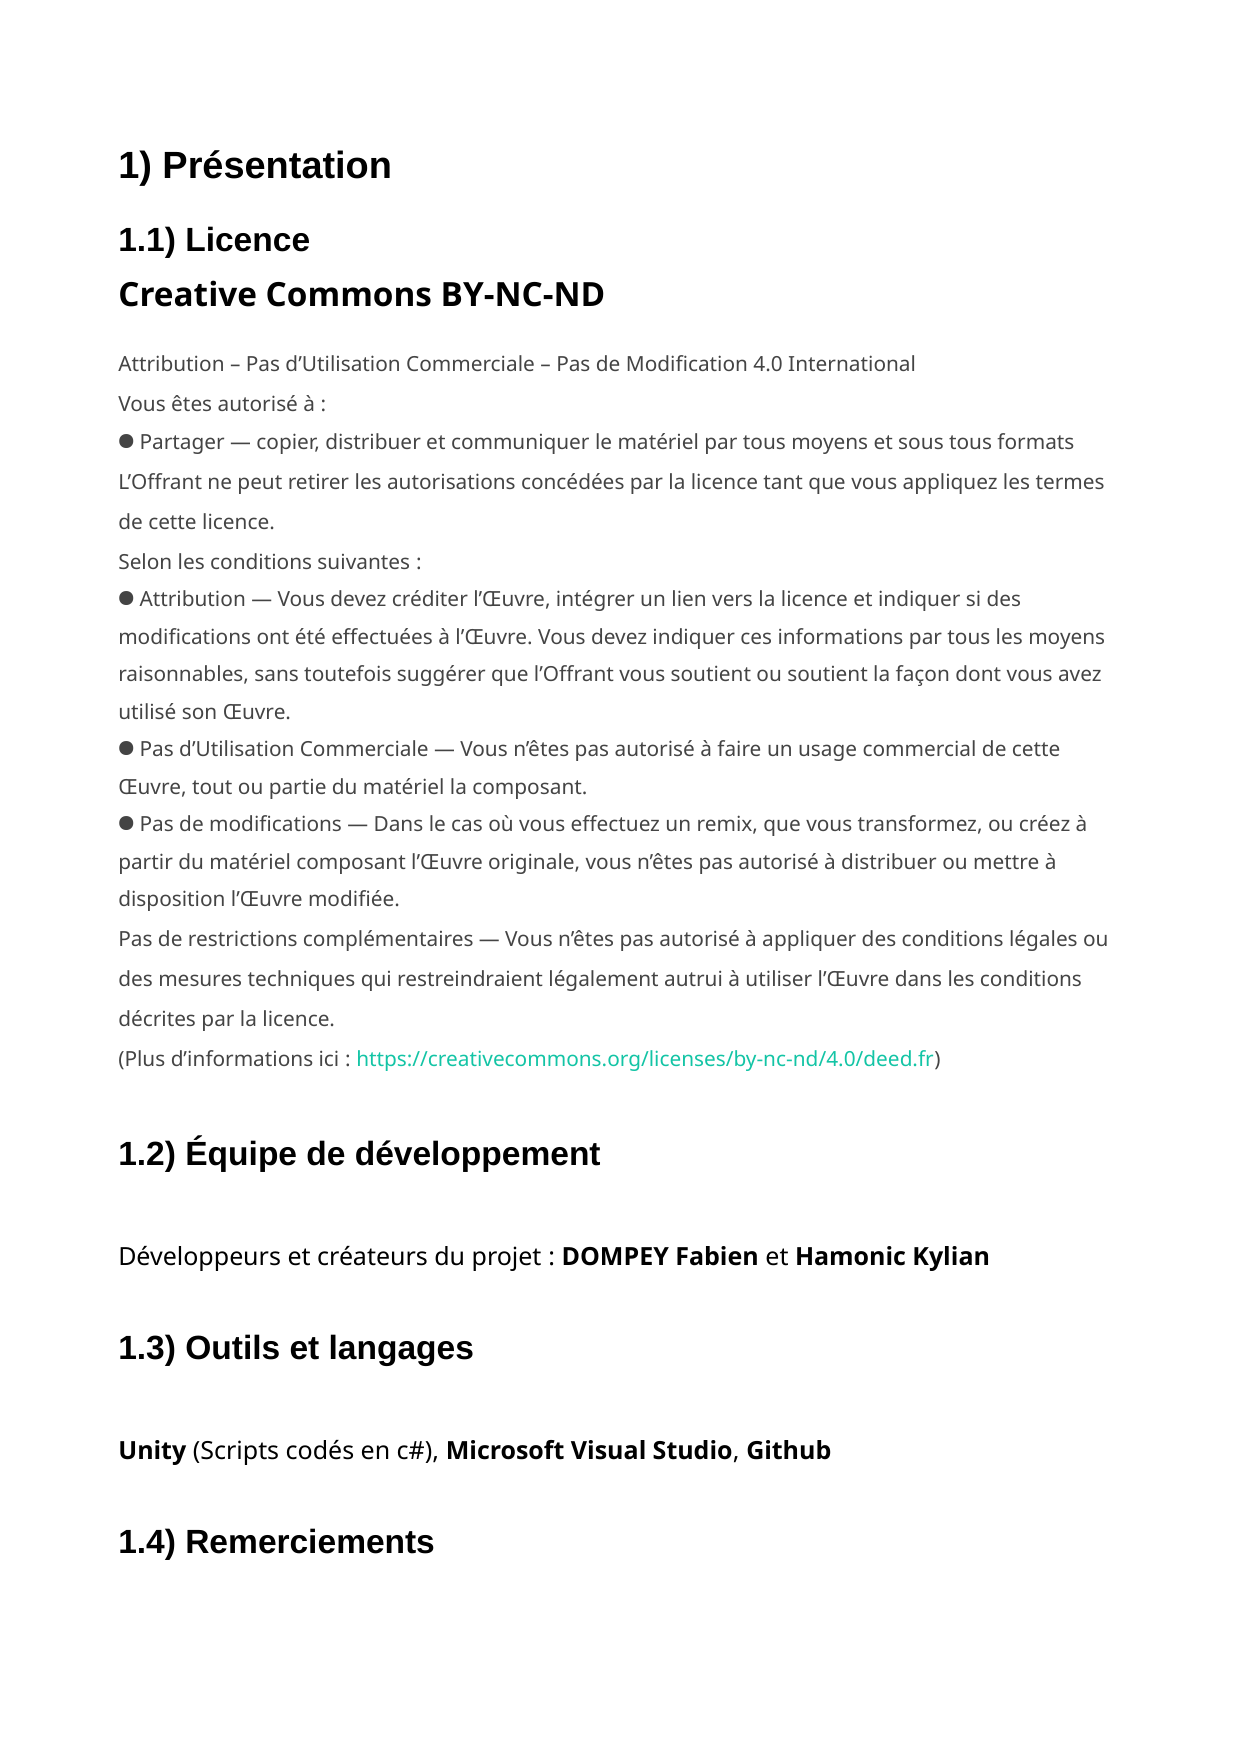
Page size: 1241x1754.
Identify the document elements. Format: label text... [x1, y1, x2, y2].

subtitle 1.4) Remerciements [118, 1522, 1122, 1560]
subtitle 1) Présentation [118, 143, 1122, 187]
text L’Offrant ne peut retirer les autorisations concédées par la licence tant que vous appliquez les termes de cette licence. [118, 456, 1122, 536]
list Partager — copier, distribuer et communiquer le matériel par tous moyens et sous tous formats [118, 418, 1122, 456]
text Unity (Scripts codés en c#), Microsoft Visual Studio, Github [118, 1433, 1122, 1467]
text Pas de restrictions complémentaires — Vous n’êtes pas autorisé à appliquer des conditions légales ou des mesures techniques qui restreindraient légalement autrui à utiliser l’Œuvre dans les conditions décrites par la licence. [118, 913, 1122, 1033]
subtitle 1.2) Équipe de développement [118, 1134, 1122, 1172]
text Attribution – Pas d’Utilisation Commerciale – Pas de Modification 4.0 International [118, 338, 1122, 378]
list Pas d’Utilisation Commerciale — Vous n’êtes pas autorisé à faire un usage commercial de cette Œuvre, tout ou partie du matériel la composant. [118, 726, 1122, 801]
text Creative Commons BY-NC-ND [118, 271, 1122, 317]
text Développeurs et créateurs du projet : DOMPEY Fabien et Hamonic Kylian [118, 1239, 1122, 1273]
list Pas de modifications — Dans le cas où vous effectuez un remix, que vous transformez, ou créez à partir du matériel composant l’Œuvre originale, vous n’êtes pas autorisé à distribuer ou mettre à disposition l’Œuvre modifiée. [118, 801, 1122, 913]
text (Plus d’informations ici : https://creativecommons.org/licenses/by-nc-nd/4.0/deed.fr) [118, 1033, 1122, 1073]
text Vous êtes autorisé à : [118, 378, 1122, 418]
subtitle 1.3) Outils et langages [118, 1328, 1122, 1366]
text Selon les conditions suivantes : [118, 536, 1122, 576]
list Attribution — Vous devez créditer l’Œuvre, intégrer un lien vers la licence et indiquer si des modifications ont été effectuées à l’Œuvre. Vous devez indiquer ces informations par tous les moyens raisonnables, sans toutefois suggérer que l’Offrant vous soutient ou soutient la façon dont vous avez utilisé son Œuvre. [118, 576, 1122, 726]
subtitle 1.1) Licence [118, 220, 1122, 259]
